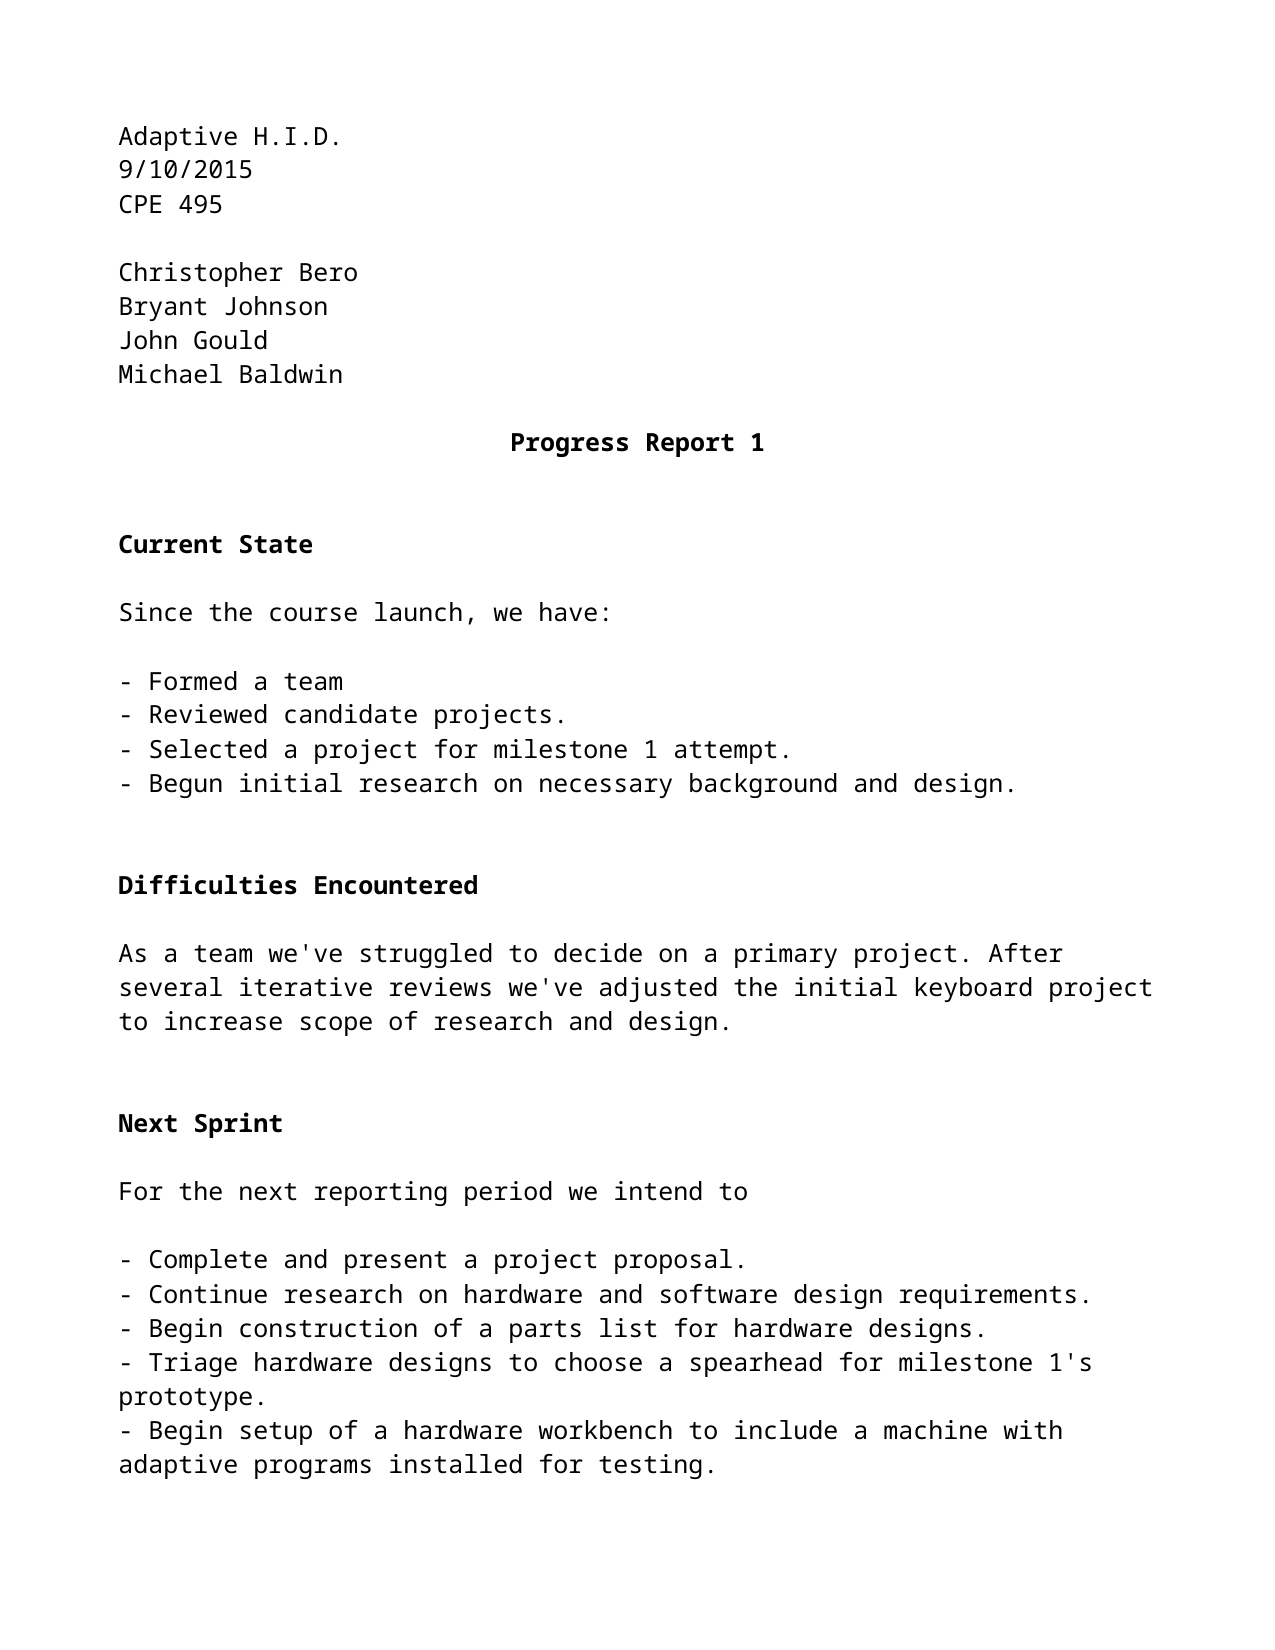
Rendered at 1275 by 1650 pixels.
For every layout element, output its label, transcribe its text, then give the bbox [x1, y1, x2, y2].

text Difficulties Encountered [118, 867, 1157, 902]
text - Begin construction of a parts list for hardware designs. [118, 1310, 1157, 1344]
text Christopher Bero [118, 254, 1157, 288]
text - Begin setup of a hardware workbench to include a machine with adaptive programs installed for testing. [118, 1412, 1157, 1481]
text - Triage hardware designs to choose a spearhead for milestone 1's prototype. [118, 1344, 1157, 1412]
text Michael Baldwin [118, 357, 1157, 391]
text - Selected a project for milestone 1 attempt. [118, 731, 1157, 765]
text Progress Report 1 [118, 425, 1157, 459]
text Current State [118, 527, 1157, 561]
text As a team we've struggled to decide on a primary project. After several iterative reviews we've adjusted the initial keyboard project to increase scope of research and design. [118, 936, 1157, 1038]
text Bryant Johnson [118, 288, 1157, 322]
text - Continue research on hardware and software design requirements. [118, 1276, 1157, 1310]
text 9/10/2015 [118, 152, 1157, 186]
text Next Sprint [118, 1106, 1157, 1140]
text Since the course launch, we have: [118, 595, 1157, 629]
text CPE 495 [118, 186, 1157, 220]
text For the next reporting period we intend to [118, 1174, 1157, 1208]
text - Formed a team [118, 663, 1157, 697]
text - Complete and present a project proposal. [118, 1242, 1157, 1276]
text - Reviewed candidate projects. [118, 697, 1157, 731]
text John Gould [118, 322, 1157, 357]
text Adaptive H.I.D. [118, 118, 1157, 152]
text - Begun initial research on necessary background and design. [118, 765, 1157, 799]
